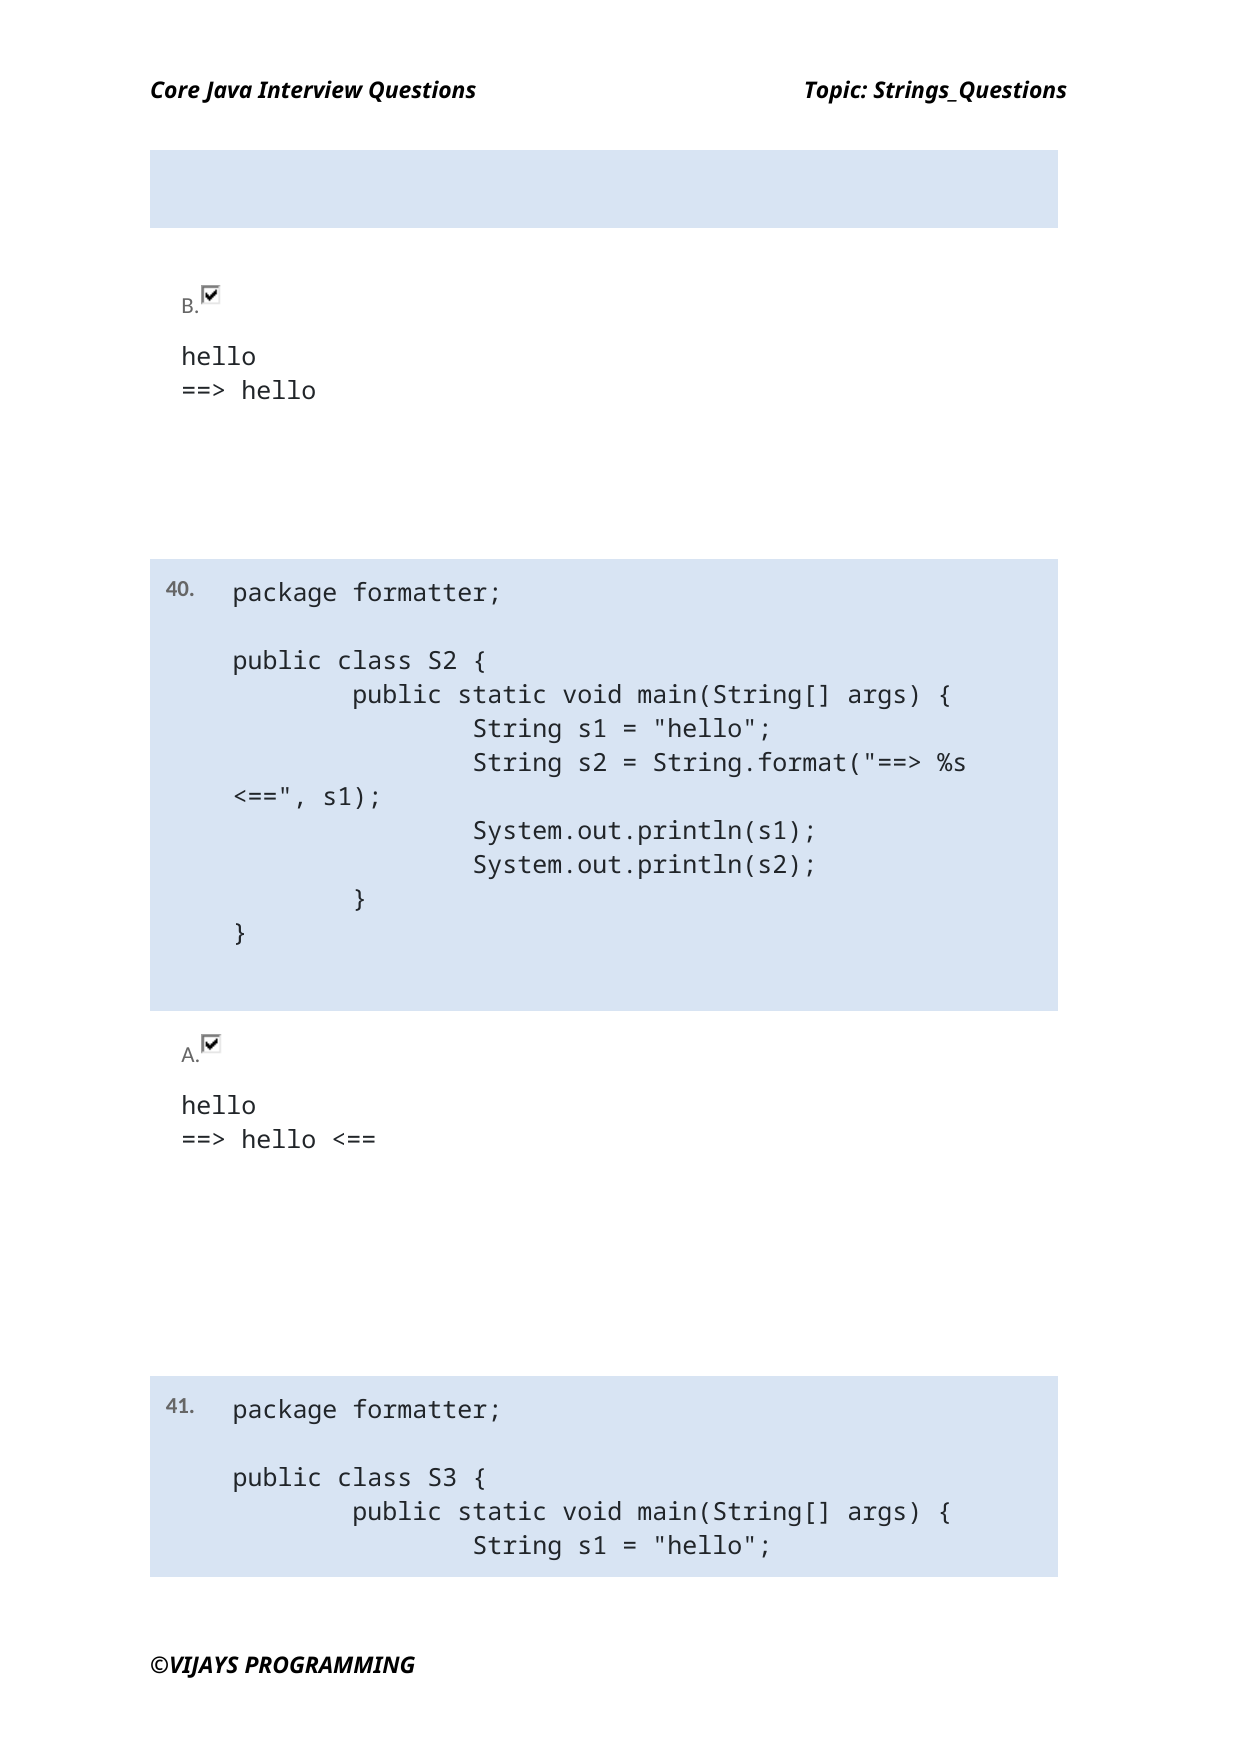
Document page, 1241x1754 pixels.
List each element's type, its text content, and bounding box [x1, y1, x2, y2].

table_header [181, 244, 442, 278]
table_cell 40. [150, 559, 217, 1011]
table_header B. hello ==> hello [181, 278, 512, 509]
table_header [181, 509, 429, 543]
table_header [181, 1258, 442, 1292]
table_header [217, 150, 1058, 228]
table_cell [150, 228, 1090, 558]
table_cell [1058, 559, 1090, 1011]
table_cell [150, 1011, 1090, 1376]
table_header [1058, 1376, 1090, 1577]
table_header [181, 1292, 429, 1360]
table_header [150, 150, 217, 228]
table_cell package formatter; public class S2 { public static void main(String[] args) { String s1 = "hello"; String s2 = String.format("==> %s <==", s1); System.out.println(s1); System.out.println(s2); } } [217, 559, 1058, 1011]
table_header 41. [150, 1376, 217, 1577]
table_header A. hello ==> hello <== [181, 1027, 536, 1258]
table_header package formatter; public class S3 { public static void main(String[] args) { String s1 = "hello"; [217, 1376, 1058, 1577]
table_header [1058, 150, 1090, 228]
